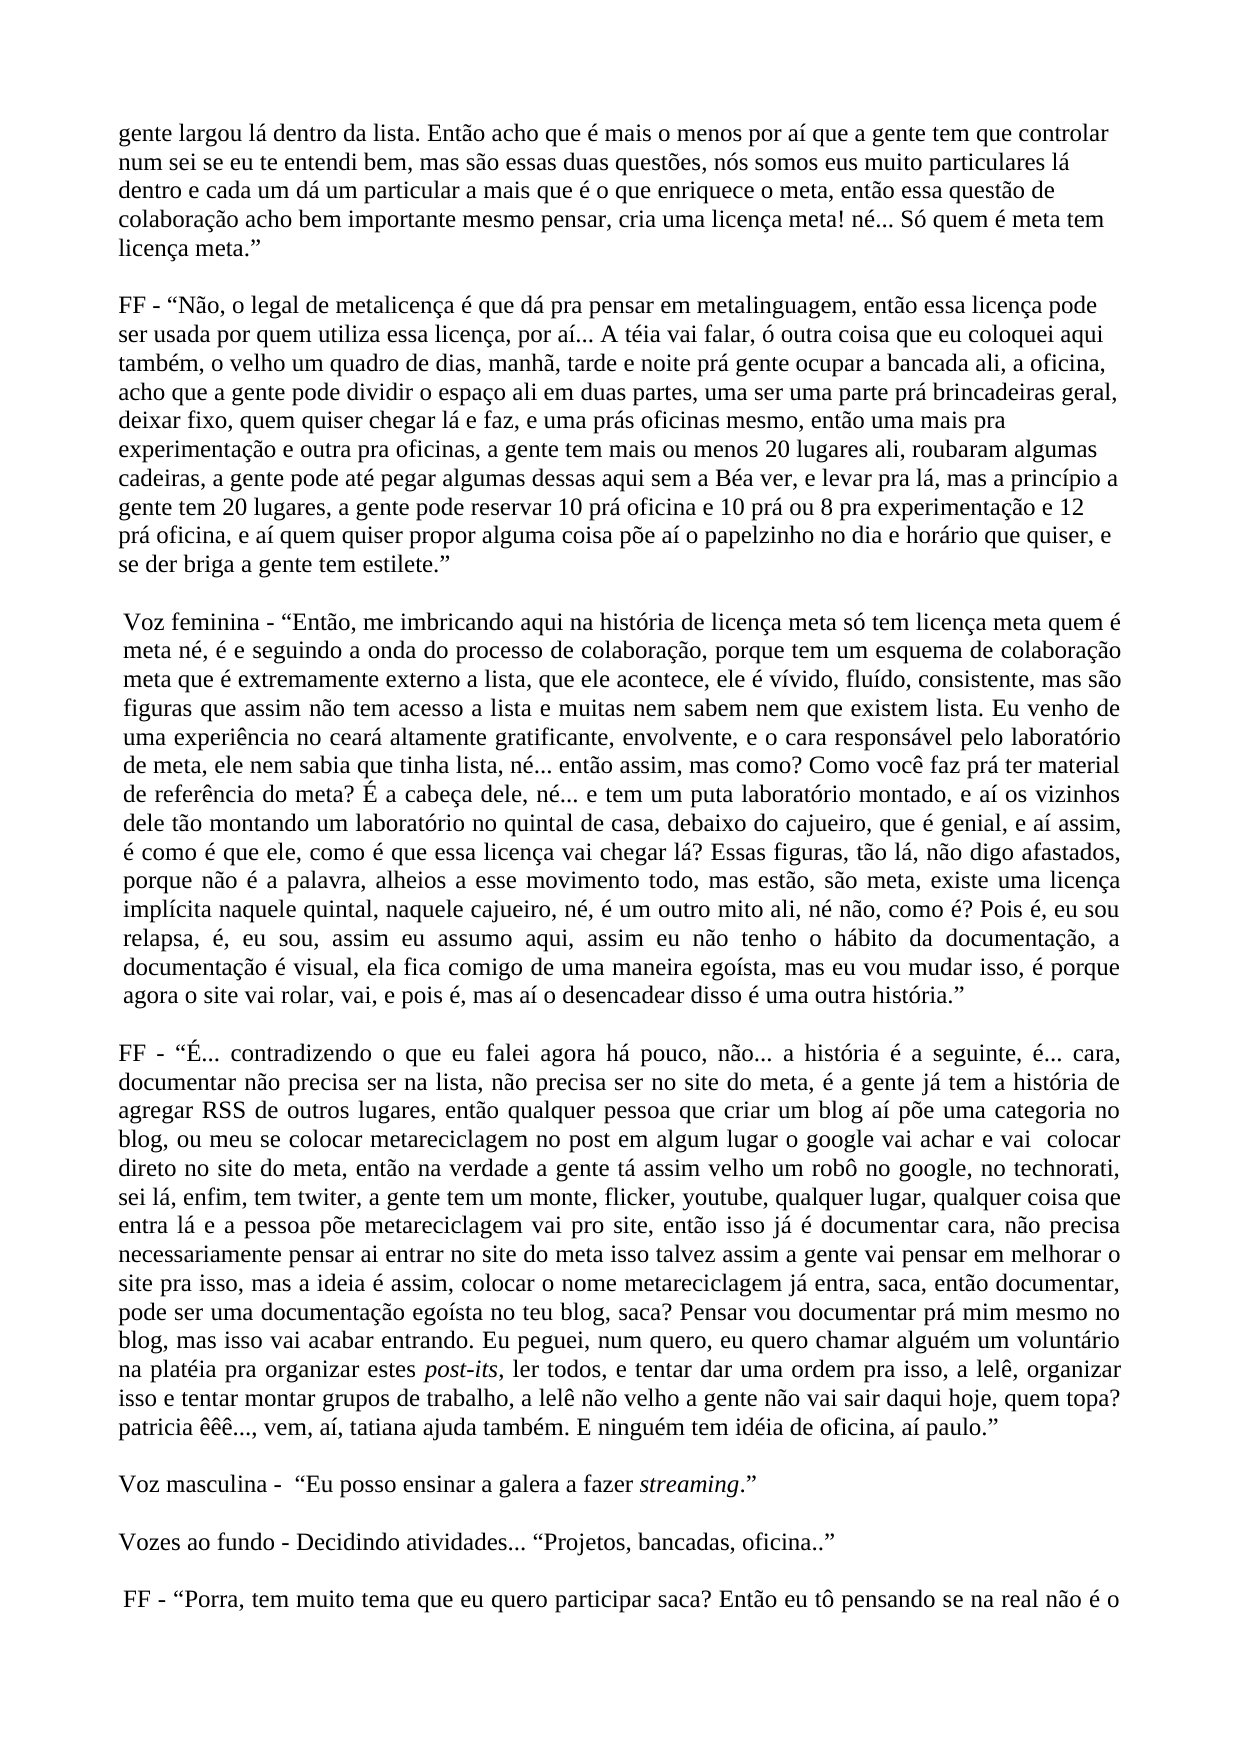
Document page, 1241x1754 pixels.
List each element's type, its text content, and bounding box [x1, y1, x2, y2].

text FF - “Não, o legal de metalicença é que dá pra pensar em metalinguagem, então essa licença pode ser usada por quem utiliza essa licença, por aí... A téia vai falar, ó outra coisa que eu coloquei aqui também, o velho um quadro de dias, manhã, tarde e noite prá gente ocupar a bancada ali, a oficina, acho que a gente pode dividir o espaço ali em duas partes, uma ser uma parte prá brincadeiras geral, deixar fixo, quem quiser chegar lá e faz, e uma prás oficinas mesmo, então uma mais pra experimentação e outra pra oficinas, a gente tem mais ou menos 20 lugares ali, roubaram algumas cadeiras, a gente pode até pegar algumas dessas aqui sem a Béa ver, e levar pra lá, mas a princípio a gente tem 20 lugares, a gente pode reservar 10 prá oficina e 10 prá ou 8 pra experimentação e 12 prá oficina, e aí quem quiser propor alguma coisa põe aí o papelzinho no dia e horário que quiser, e se der briga a gente tem estilete.” [118, 291, 1122, 578]
text FF - “É... contradizendo o que eu falei agora há pouco, não... a história é a seguinte, é... cara, documentar não precisa ser na lista, não precisa ser no site do meta, é a gente já tem a história de agregar RSS de outros lugares, então qualquer pessoa que criar um blog aí põe uma categoria no blog, ou meu se colocar metareciclagem no post em algum lugar o google vai achar e vai colocar direto no site do meta, então na verdade a gente tá assim velho um robô no google, no technorati, sei lá, enfim, tem twiter, a gente tem um monte, flicker, youtube, qualquer lugar, qualquer coisa que entra lá e a pessoa põe metareciclagem vai pro site, então isso já é documentar cara, não precisa necessariamente pensar ai entrar no site do meta isso talvez assim a gente vai pensar em melhorar o site pra isso, mas a ideia é assim, colocar o nome metareciclagem já entra, saca, então documentar, pode ser uma documentação egoísta no teu blog, saca? Pensar vou documentar prá mim mesmo no blog, mas isso vai acabar entrando. Eu peguei, num quero, eu quero chamar alguém um voluntário na platéia pra organizar estes post-its, ler todos, e tentar dar uma ordem pra isso, a lelê, organizar isso e tentar montar grupos de trabalho, a lelê não velho a gente não vai sair daqui hoje, quem topa? patricia êêê..., vem, aí, tatiana ajuda também. E ninguém tem idéia de oficina, aí paulo.” [118, 1038, 1122, 1441]
text FF - “Porra, tem muito tema que eu quero participar saca? Então eu tô pensando se na real não é o [123, 1584, 1122, 1613]
text Vozes ao fundo - Decidindo atividades... “Projetos, bancadas, oficina..” [118, 1527, 1122, 1556]
text Voz masculina - “Eu posso ensinar a galera a fazer streaming.” [118, 1469, 1122, 1498]
text gente largou lá dentro da lista. Então acho que é mais o menos por aí que a gente tem que controlar num sei se eu te entendi bem, mas são essas duas questões, nós somos eus muito particulares lá dentro e cada um dá um particular a mais que é o que enriquece o meta, então essa questão de colaboração acho bem importante mesmo pensar, cria uma licença meta! né... Só quem é meta tem licença meta.” [118, 118, 1122, 262]
text Voz feminina - “Então, me imbricando aqui na história de licença meta só tem licença meta quem é meta né, é e seguindo a onda do processo de colaboração, porque tem um esquema de colaboração meta que é extremamente externo a lista, que ele acontece, ele é vívido, fluído, consistente, mas são figuras que assim não tem acesso a lista e muitas nem sabem nem que existem lista. Eu venho de uma experiência no ceará altamente gratificante, envolvente, e o cara responsável pelo laboratório de meta, ele nem sabia que tinha lista, né... então assim, mas como? Como você faz prá ter material de referência do meta? É a cabeça dele, né... e tem um puta laboratório montado, e aí os vizinhos dele tão montando um laboratório no quintal de casa, debaixo do cajueiro, que é genial, e aí assim, é como é que ele, como é que essa licença vai chegar lá? Essas figuras, tão lá, não digo afastados, porque não é a palavra, alheios a esse movimento todo, mas estão, são meta, existe uma licença implícita naquele quintal, naquele cajueiro, né, é um outro mito ali, né não, como é? Pois é, eu sou relapsa, é, eu sou, assim eu assumo aqui, assim eu não tenho o hábito da documentação, a documentação é visual, ela fica comigo de uma maneira egoísta, mas eu vou mudar isso, é porque agora o site vai rolar, vai, e pois é, mas aí o desencadear disso é uma outra história.” [123, 607, 1122, 1009]
